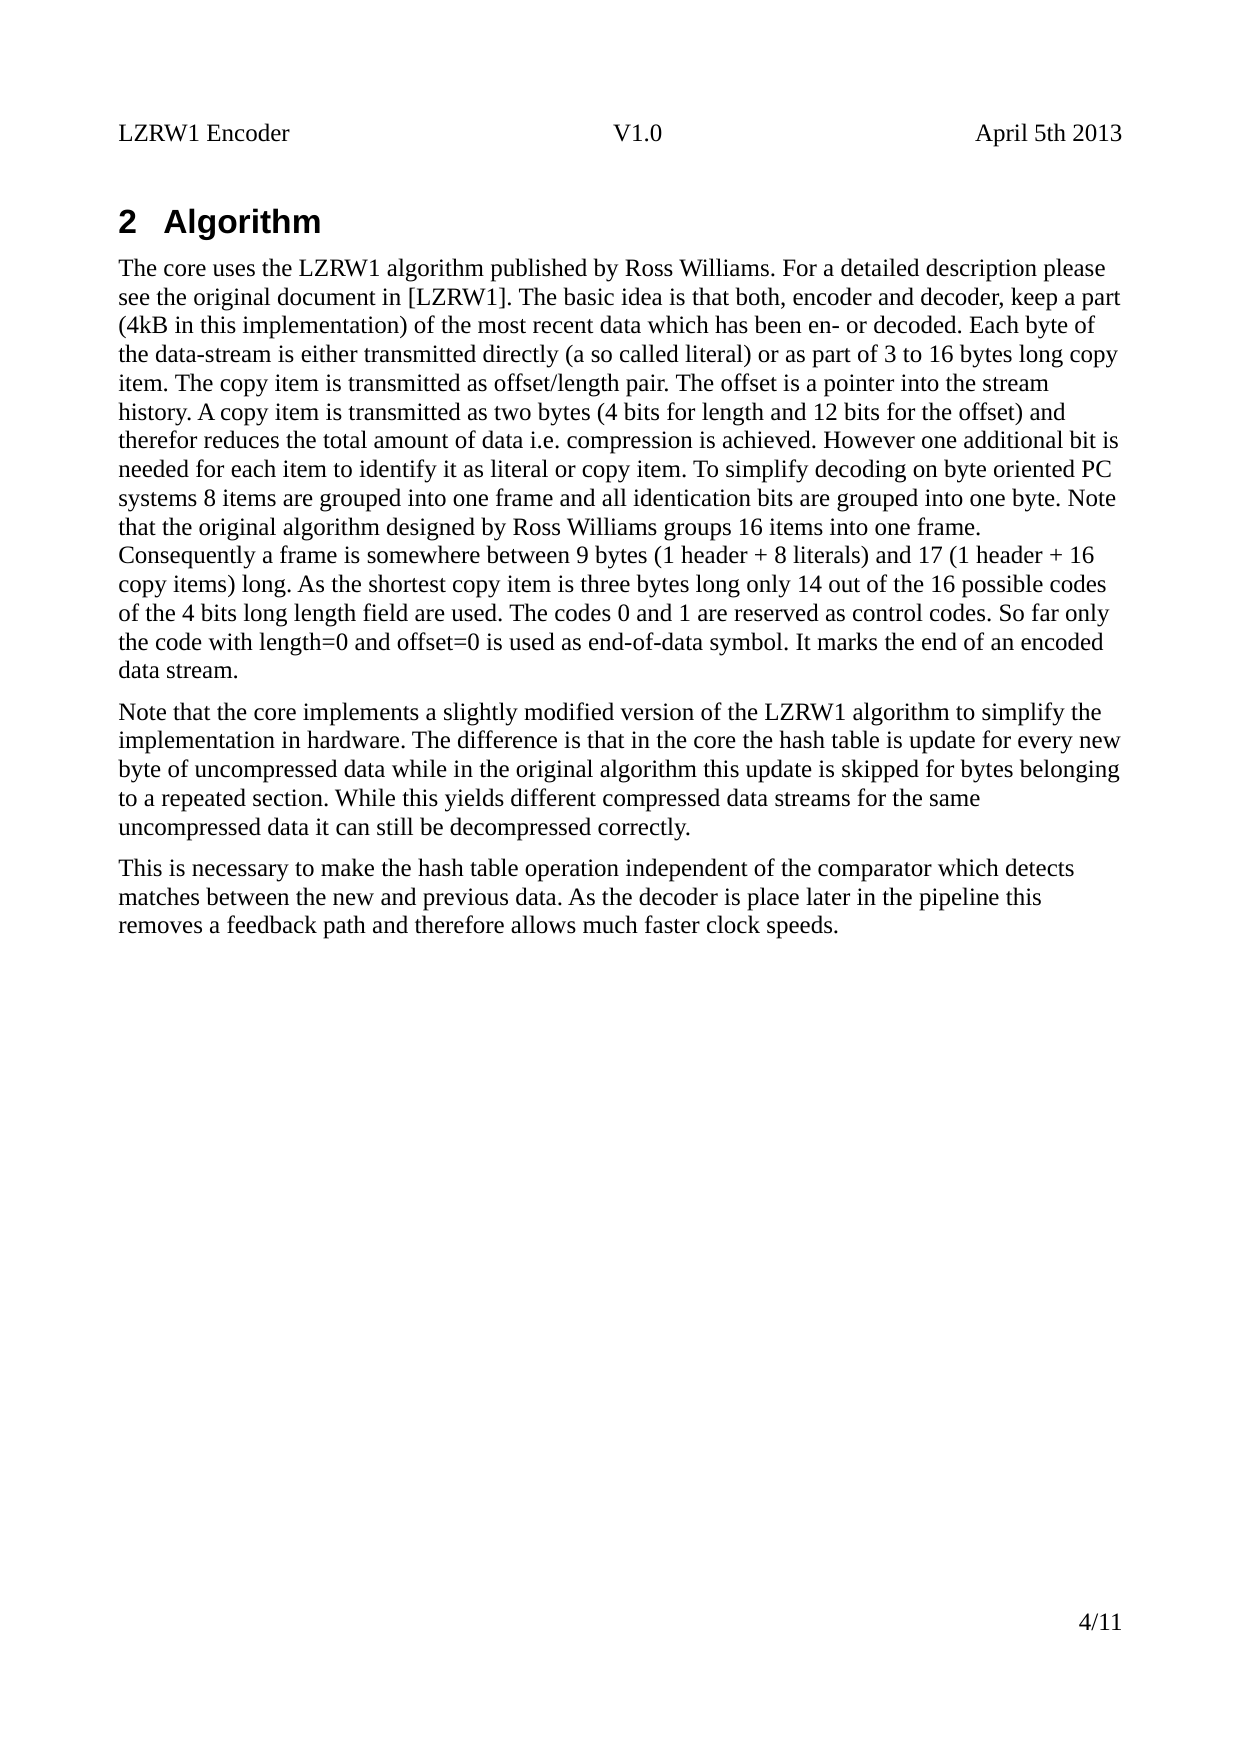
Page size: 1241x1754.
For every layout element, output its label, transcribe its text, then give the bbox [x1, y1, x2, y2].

text Note that the core implements a slightly modified version of the LZRW1 algorithm to simplify the implementation in hardware. The difference is that in the core the hash table is update for every new byte of uncompressed data while in the original algorithm this update is skipped for bytes belonging to a repeated section. While this yields different compressed data streams for the same uncompressed data it can still be decompressed correctly. [118, 697, 1122, 841]
text This is necessary to make the hash table operation independent of the comparator which detects matches between the new and previous data. As the decoder is place later in the pipeline this removes a feedback path and therefore allows much faster clock speeds. [118, 853, 1122, 939]
subtitle Algorithm [118, 202, 1122, 241]
text The core uses the LZRW1 algorithm published by Ross Williams. For a detailed description please see the original document in [LZRW1]. The basic idea is that both, encoder and decoder, keep a part (4kB in this implementation) of the most recent data which has been en- or decoded. Each byte of the data-stream is either transmitted directly (a so called literal) or as part of 3 to 16 bytes long copy item. The copy item is transmitted as offset/length pair. The offset is a pointer into the stream history. A copy item is transmitted as two bytes (4 bits for length and 12 bits for the offset) and therefor reduces the total amount of data i.e. compression is achieved. However one additional bit is needed for each item to identify it as literal or copy item. To simplify decoding on byte oriented PC systems 8 items are grouped into one frame and all identication bits are grouped into one byte. Note that the original algorithm designed by Ross Williams groups 16 items into one frame. Consequently a frame is somewhere between 9 bytes (1 header + 8 literals) and 17 (1 header + 16 copy items) long. As the shortest copy item is three bytes long only 14 out of the 16 possible codes of the 4 bits long length field are used. The codes 0 and 1 are reserved as control codes. So far only the code with length=0 and offset=0 is used as end-of-data symbol. It marks the end of an encoded data stream. [118, 253, 1122, 684]
